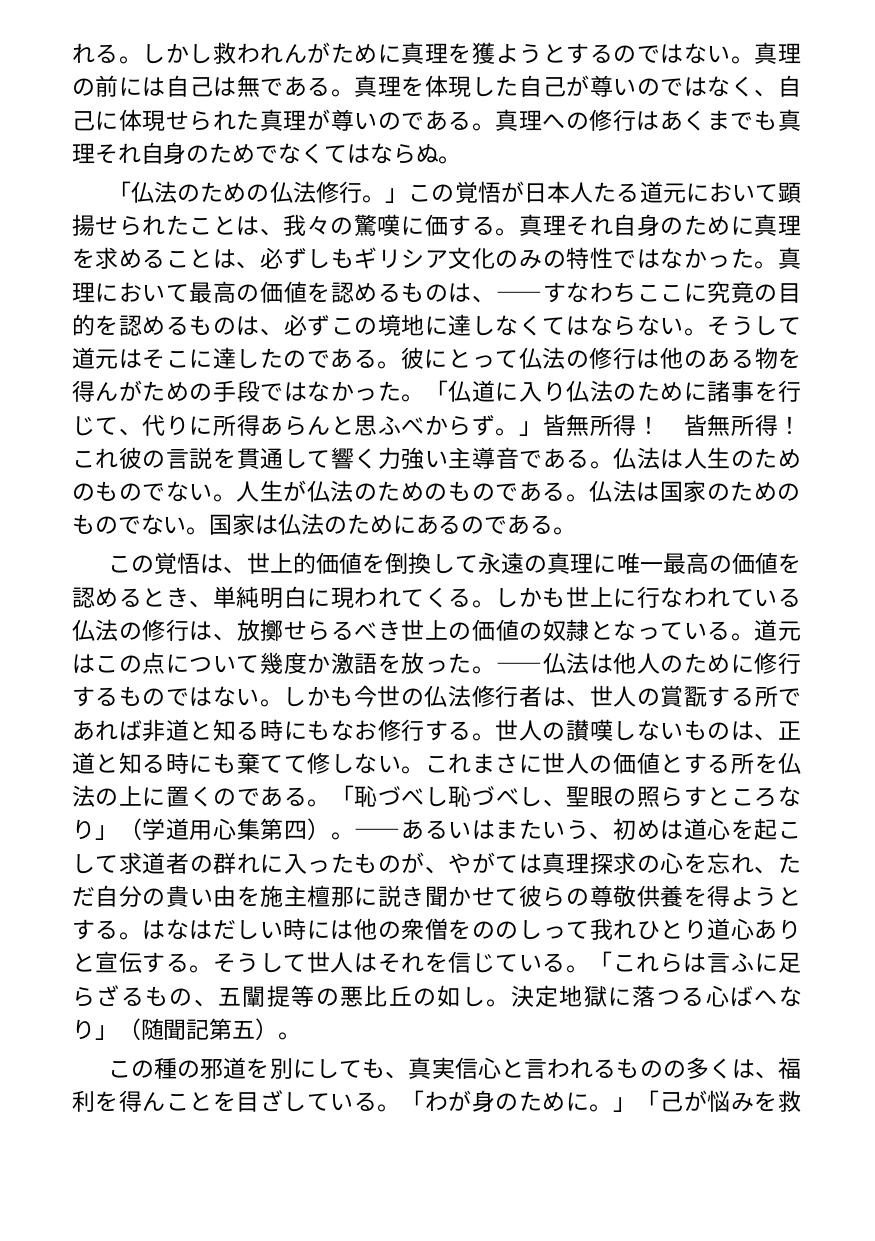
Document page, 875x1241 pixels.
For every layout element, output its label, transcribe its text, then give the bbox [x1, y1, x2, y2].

text れる。しかし救われんがために真理を獲ようとするのではない。真理の前には自己は無である。真理を体現した自己が尊いのではなく、自己に体現せられた真理が尊いのである。真理への修行はあくまでも真理それ自身のためでなくてはならぬ。 [72, 36, 802, 169]
text この覚悟は、世上的価値を倒換して永遠の真理に唯一最高の価値を認めるとき、単純明白に現われてくる。しかも世上に行なわれている仏法の修行は、放擲せらるべき世上の価値の奴隷となっている。道元はこの点について幾度か激語を放った。――仏法は他人のために修行するものではない。しかも今世の仏法修行者は、世人の賞翫する所であれば非道と知る時にもなお修行する。世人の讃嘆しないものは、正道と知る時にも棄てて修しない。これまさに世人の価値とする所を仏法の上に置くのである。「恥づべし恥づべし、聖眼の照らすところなり」（学道用心集第四）。――あるいはまたいう、初めは道心を起こして求道者の群れに入ったものが、やがては真理探求の心を忘れ、ただ自分の貴い由を施主檀那に説き聞かせて彼らの尊敬供養を得ようとする。はなはだしい時には他の衆僧をののしって我れひとり道心ありと宣伝する。そうして世人はそれを信じている。「これらは言ふに足らざるもの、五闡提等の悪比丘の如し。決定地獄に落つる心ばへなり」（随聞記第五）。 [72, 546, 802, 1045]
text この種の邪道を別にしても、真実信心と言われるものの多くは、福利を得んことを目ざしている。「わが身のために。」「己が悩みを救 [72, 1051, 802, 1117]
text 「仏法のための仏法修行。」この覚悟が日本人たる道元において顕揚せられたことは、我々の驚嘆に価する。真理それ自身のために真理を求めることは、必ずしもギリシア文化のみの特性ではなかった。真理において最高の価値を認めるものは、――すなわちここに究竟の目的を認めるものは、必ずこの境地に達しなくてはならない。そうして道元はそこに達したのである。彼にとって仏法の修行は他のある物を得んがための手段ではなかった。「仏道に入り仏法のために諸事を行じて、代りに所得あらんと思ふべからず。」皆無所得！ 皆無所得！ これ彼の言説を貫通して響く力強い主導音である。仏法は人生のためのものでない。人生が仏法のためのものである。仏法は国家のためのものでない。国家は仏法のためにあるのである。 [72, 175, 802, 540]
